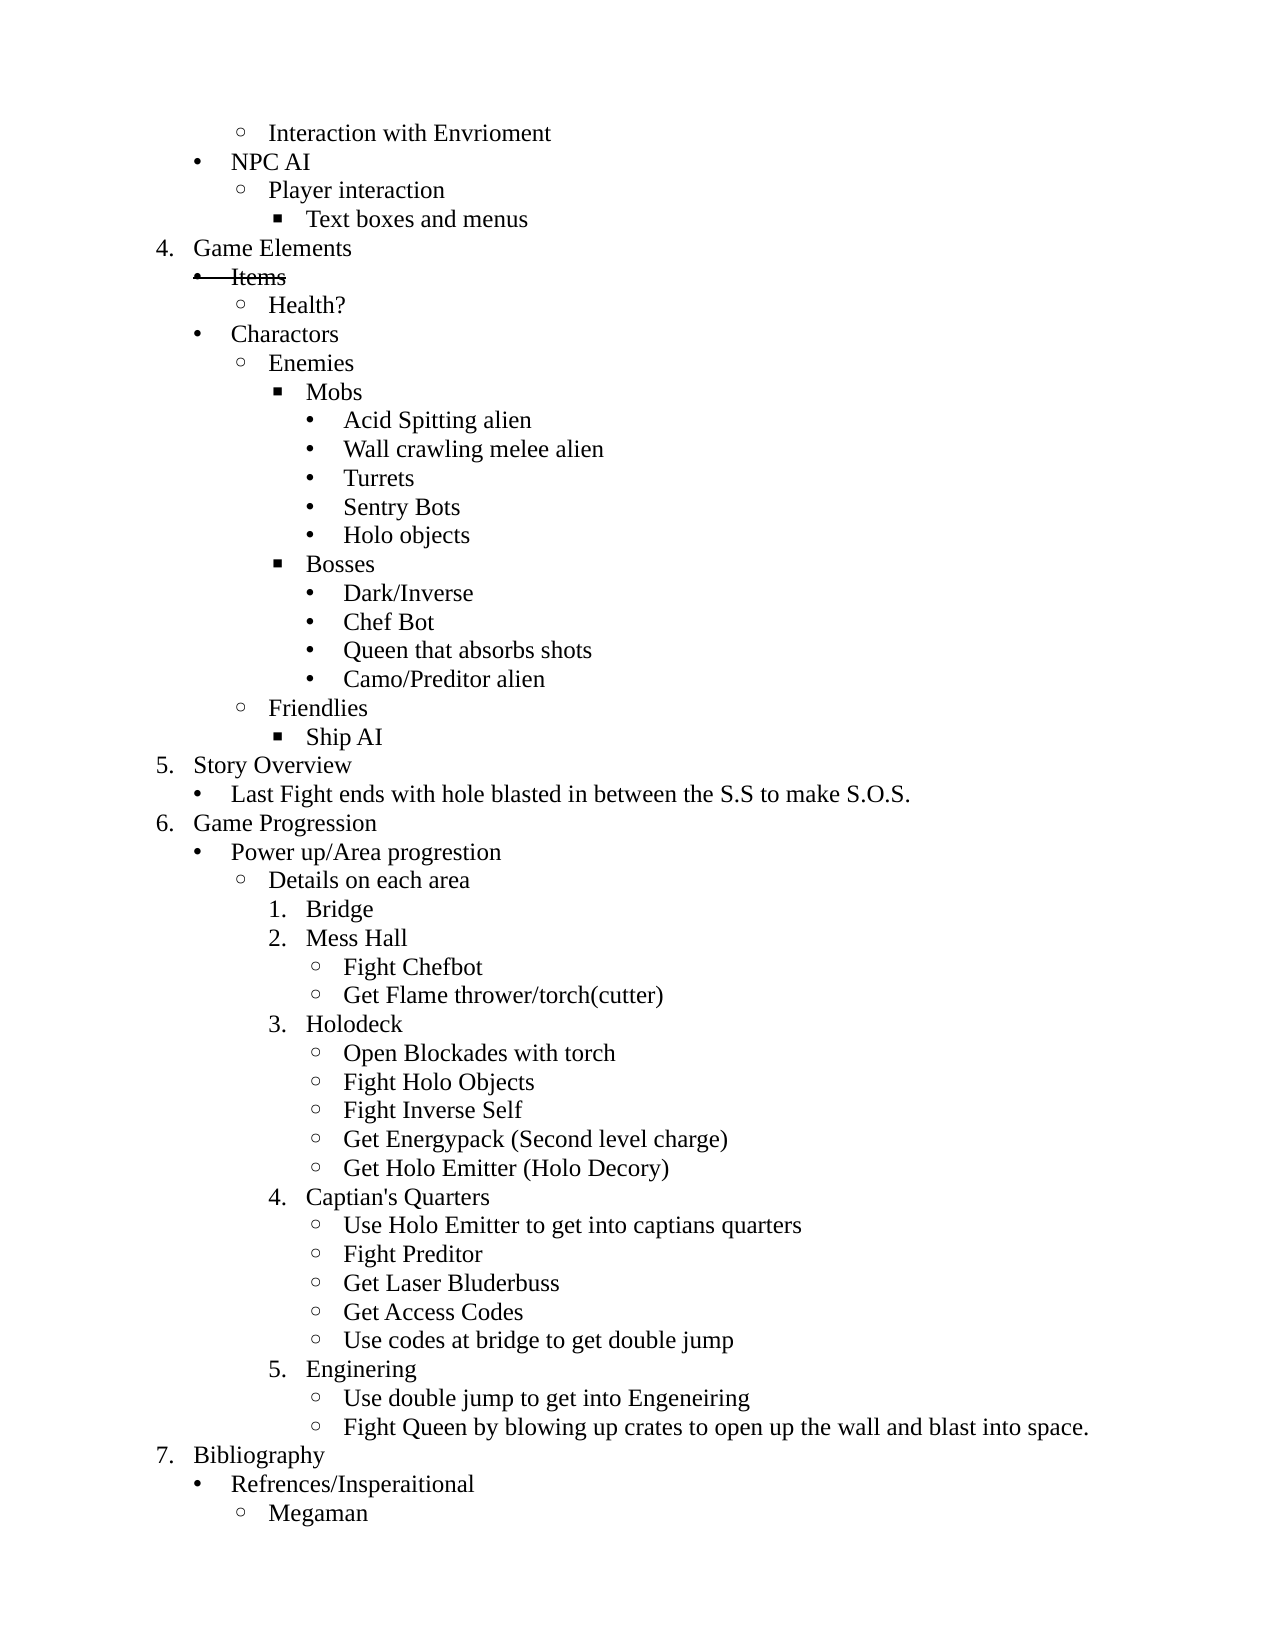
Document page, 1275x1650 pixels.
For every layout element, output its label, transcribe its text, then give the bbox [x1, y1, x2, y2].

list Bibliography [156, 1441, 1157, 1469]
list Turrets [306, 463, 1157, 492]
list Acid Spitting alien [306, 406, 1157, 434]
list Fight Inverse Self [306, 1096, 1157, 1124]
list Get Energypack (Second level charge) [306, 1124, 1157, 1153]
list Get Holo Emitter (Holo Decory) [306, 1153, 1157, 1182]
list NPC AI [193, 147, 1157, 176]
list Player interaction [231, 176, 1157, 204]
list Holodeck [268, 1009, 1157, 1038]
list Get Laser Bluderbuss [306, 1268, 1157, 1297]
list Use Holo Emitter to get into captians quarters [306, 1211, 1157, 1239]
list Queen that absorbs shots [306, 636, 1157, 664]
list Game Elements [156, 233, 1157, 262]
list Get Flame thrower/torch(cutter) [306, 981, 1157, 1009]
list Use double jump to get into Engeneiring [306, 1383, 1157, 1412]
list Last Fight ends with hole blasted in between the S.S to make S.O.S. [193, 779, 1157, 808]
list Fight Holo Objects [306, 1067, 1157, 1096]
list Megaman [231, 1498, 1157, 1527]
list Charactors [193, 319, 1157, 348]
list Interaction with Envrioment [231, 118, 1157, 147]
list Captian's Quarters [268, 1182, 1157, 1211]
list Wall crawling melee alien [306, 434, 1157, 463]
list Mess Hall [268, 923, 1157, 952]
list Get Access Codes [306, 1297, 1157, 1326]
list Text boxes and menus [268, 204, 1157, 233]
list Fight Preditor [306, 1239, 1157, 1268]
list Enemies [231, 348, 1157, 377]
list Camo/Preditor alien [306, 664, 1157, 693]
list Game Progression [156, 808, 1157, 837]
list Refrences/Insperaitional [193, 1469, 1157, 1498]
list Power up/Area progrestion [193, 837, 1157, 866]
list Bridge [268, 894, 1157, 923]
list Bosses [268, 549, 1157, 578]
list Holo objects [306, 521, 1157, 549]
list Use codes at bridge to get double jump [306, 1326, 1157, 1354]
list Story Overview [156, 751, 1157, 779]
list Open Blockades with torch [306, 1038, 1157, 1067]
list Chef Bot [306, 607, 1157, 636]
list Fight Queen by blowing up crates to open up the wall and blast into space. [306, 1412, 1157, 1441]
list Items [193, 262, 1157, 291]
list Sentry Bots [306, 492, 1157, 521]
list Health? [231, 291, 1157, 319]
list Enginering [268, 1354, 1157, 1383]
list Ship AI [268, 722, 1157, 751]
list Friendlies [231, 693, 1157, 722]
list Mobs [268, 377, 1157, 406]
list Details on each area [231, 866, 1157, 894]
list Fight Chefbot [306, 952, 1157, 981]
list Dark/Inverse [306, 578, 1157, 607]
